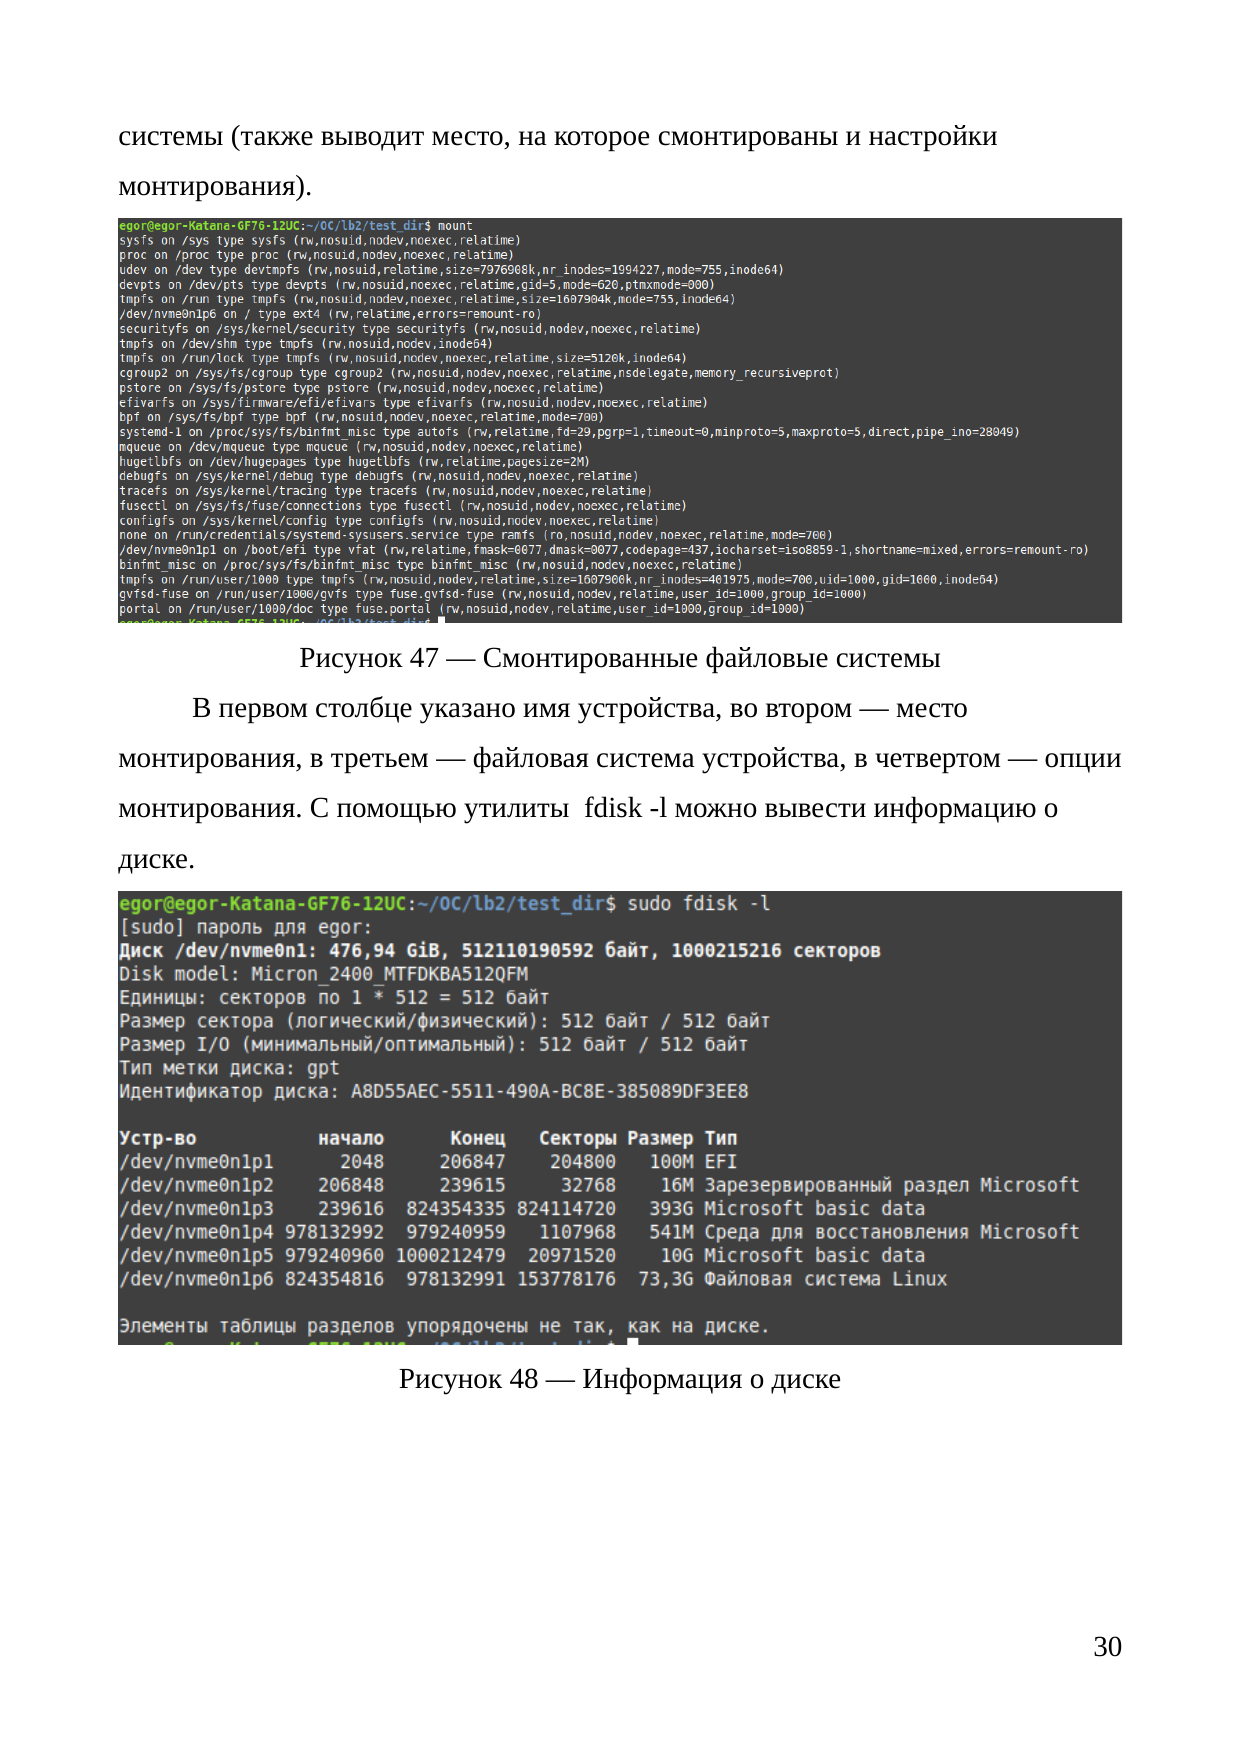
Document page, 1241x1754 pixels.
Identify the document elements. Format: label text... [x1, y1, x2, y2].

subtitle системы (также выводит место, на которое смонтированы и настройки монтирования). [118, 118, 1122, 202]
subtitle Рисунок 48 — Информация о диске [118, 1345, 1122, 1395]
picture [118, 891, 1123, 1345]
subtitle Рисунок 47 — Смонтированные файловые системы [118, 623, 1122, 673]
subtitle В первом столбце указано имя устройства, во втором — место монтирования, в третьем — файловая система устройства, в четвертом — опции монтирования. С помощью утилиты fdisk -l можно вывести информацию о диске. [118, 690, 1122, 874]
picture [118, 218, 1123, 623]
